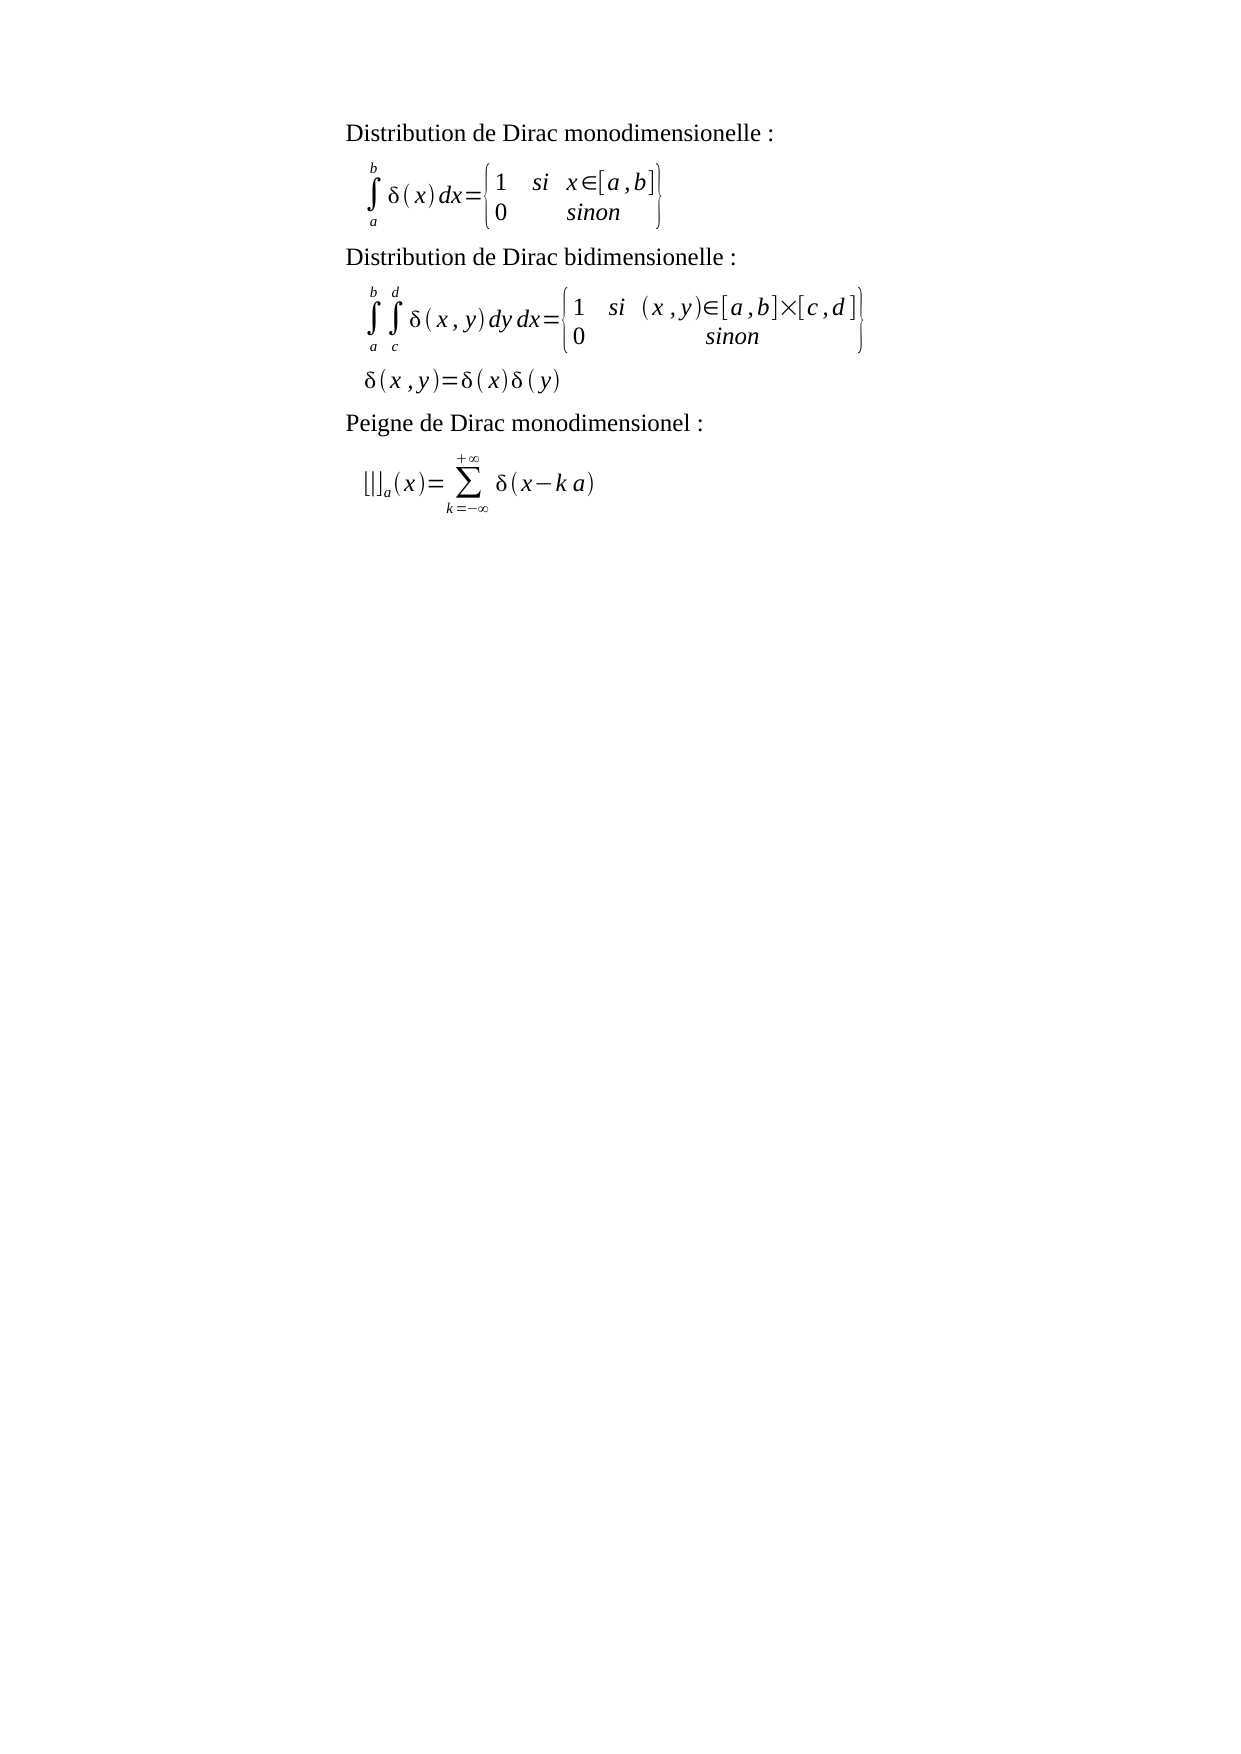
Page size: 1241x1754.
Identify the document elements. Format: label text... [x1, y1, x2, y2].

text Distribution de Dirac bidimensionelle : [295, 242, 1122, 271]
text Peigne de Dirac monodimensionel : [295, 408, 1122, 437]
text Distribution de Dirac monodimensionelle : [295, 118, 1122, 147]
